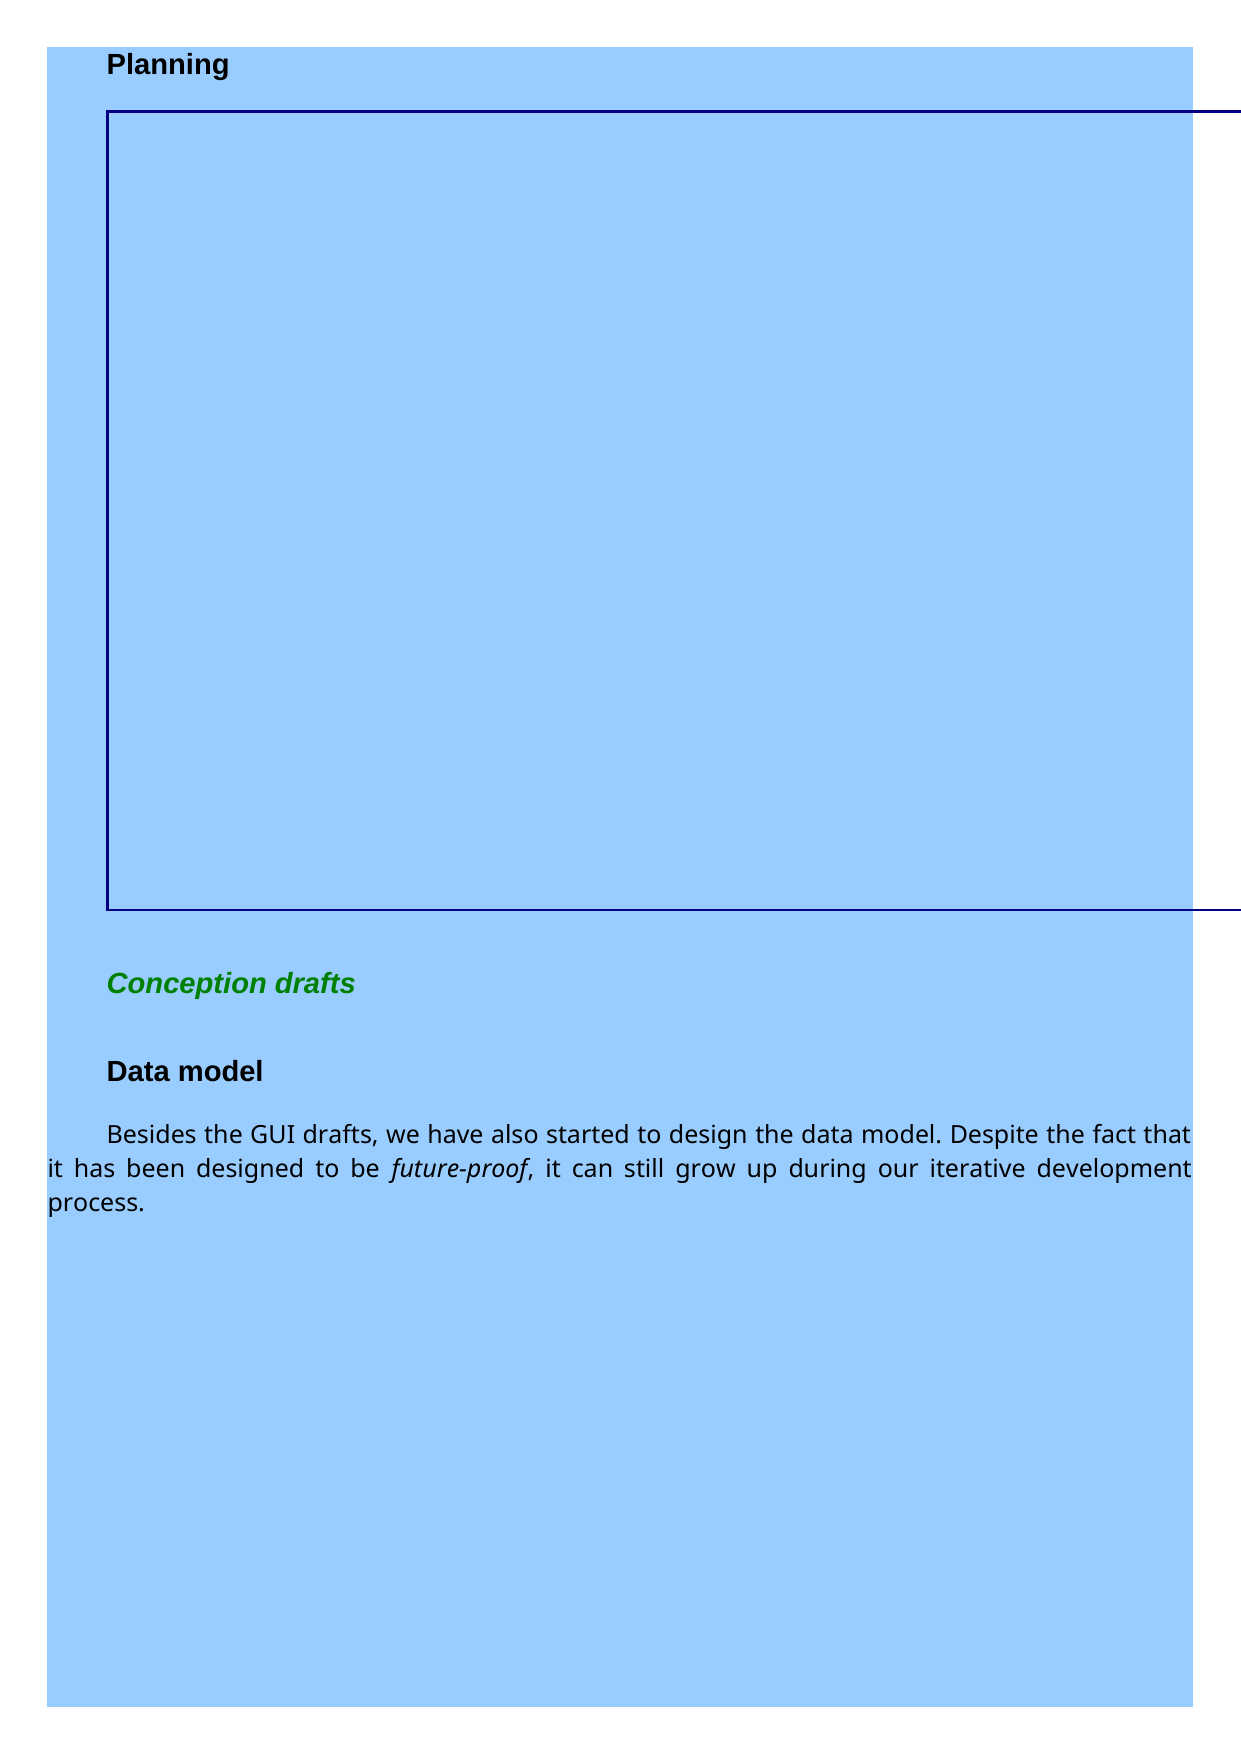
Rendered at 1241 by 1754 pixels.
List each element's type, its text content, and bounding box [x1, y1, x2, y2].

subtitle Planning [47, 47, 1193, 81]
subtitle Conception drafts [47, 966, 1193, 999]
text Besides the GUI drafts, we have also started to design the data model. Despite the fact that it has been designed to be future-proof, it can still grow up during our iterative development process. [47, 1117, 1193, 1219]
subtitle Data model [47, 1054, 1193, 1087]
